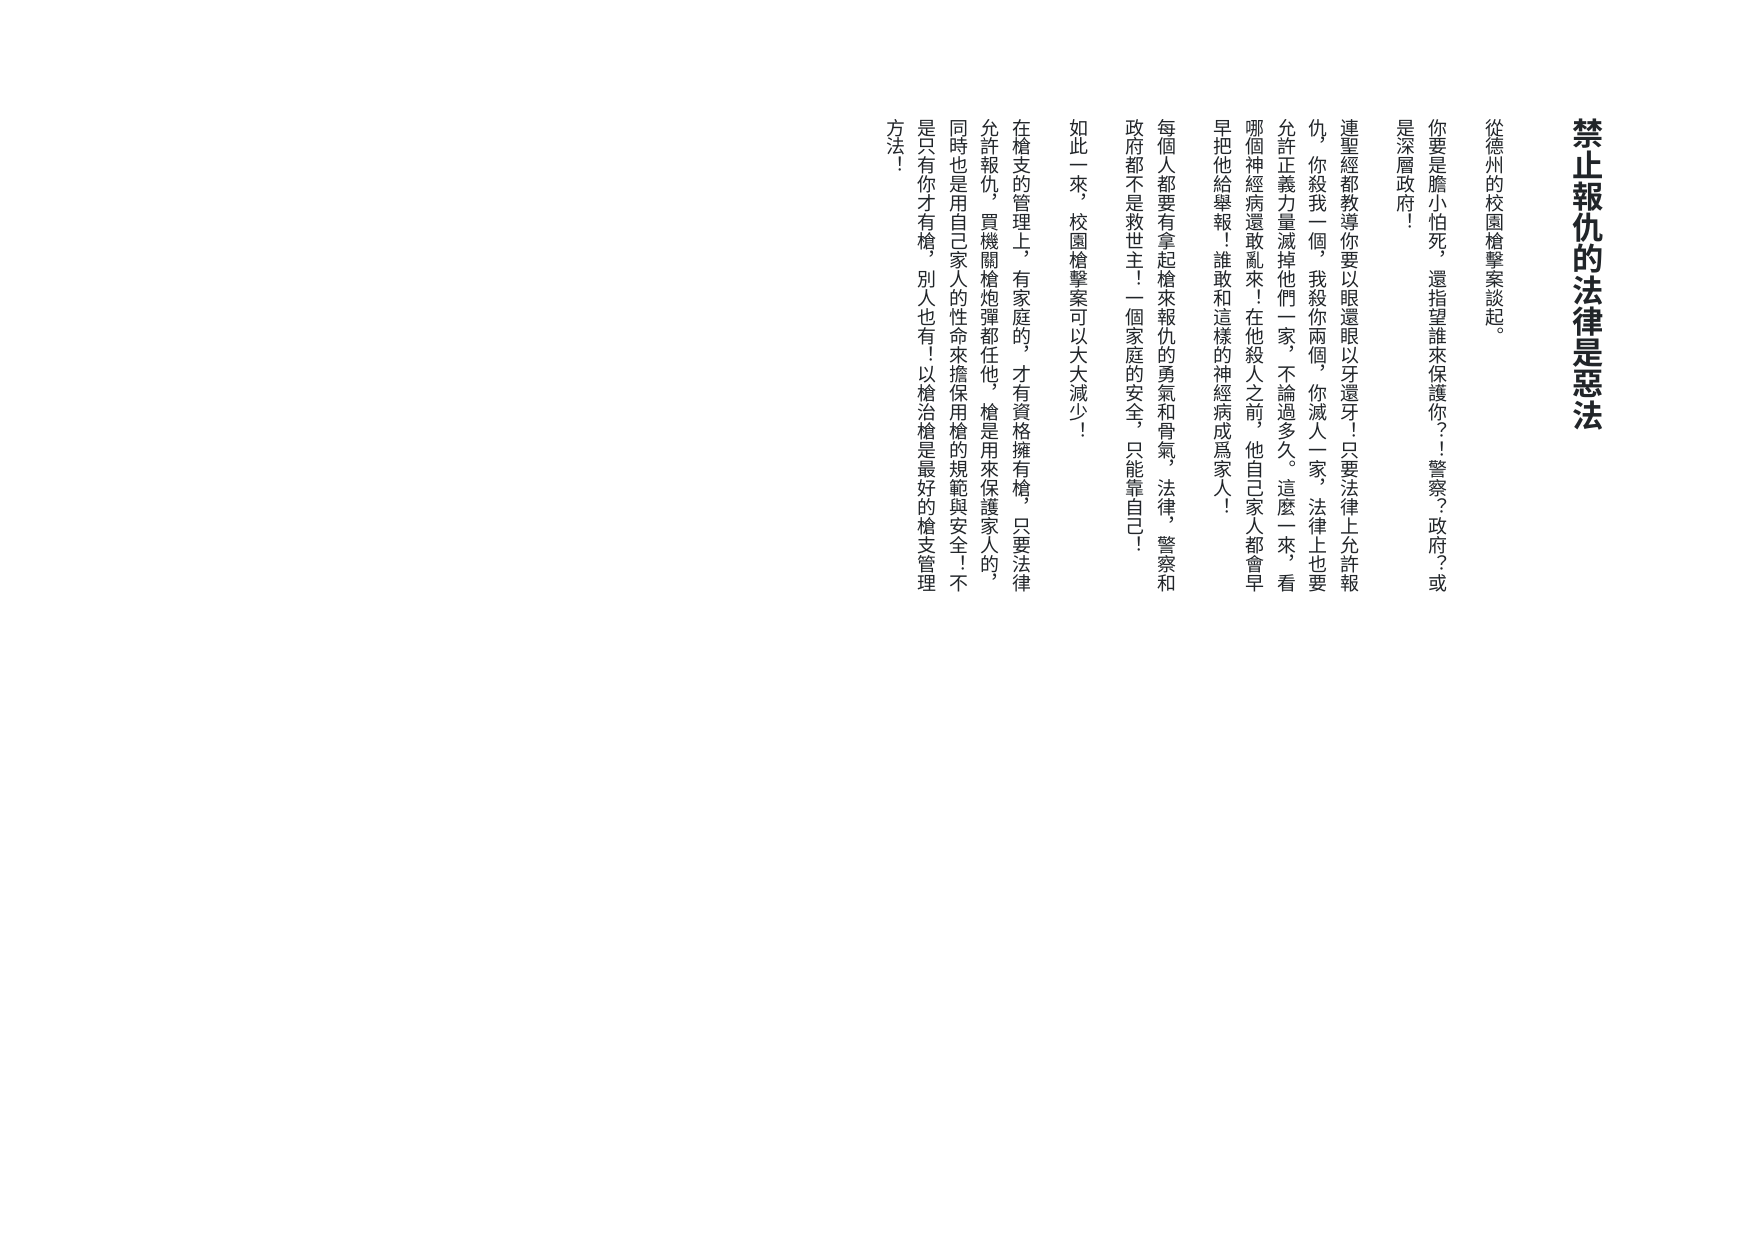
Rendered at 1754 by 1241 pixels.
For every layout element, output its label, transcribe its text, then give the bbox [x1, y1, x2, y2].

text 每個人都要有拿起槍來報仇的勇氣和骨氣，法律，警察和政府都不是救世主！一個家庭的安全，只能靠自己！ [1121, 118, 1181, 605]
text 從德州的校園槍擊案談起。 [1481, 118, 1508, 605]
subtitle 禁止報仇的法律是惡法 [1566, 118, 1611, 605]
text 在槍支的管理上，有家庭的，才有資格擁有槍，只要法律允許報仇，買機關槍炮彈都任他，槍是用來保護家人的，同時也是用自己家人的性命來擔保用槍的規範與安全！不是只有你才有槍，別人也有！以槍治槍是最好的槍支管理方法！ [882, 118, 1036, 605]
text 你要是膽小怕死，還指望誰來保護你？！警察？政府？或是深層政府！ [1393, 118, 1452, 605]
text 如此一來，校園槍擊案可以大大減少！ [1065, 118, 1092, 605]
text 連聖經都教導你要以眼還眼以牙還牙！只要法律上允許報仇，你殺我一個，我殺你兩個，你滅人一家，法律上也要允許正義力量滅掉他們一家，不論過多久。這麼一來，看哪個神經病還敢亂來！在他殺人之前，他自己家人都會早早把他給舉報！誰敢和這樣的神經病成爲家人！ [1210, 118, 1363, 605]
